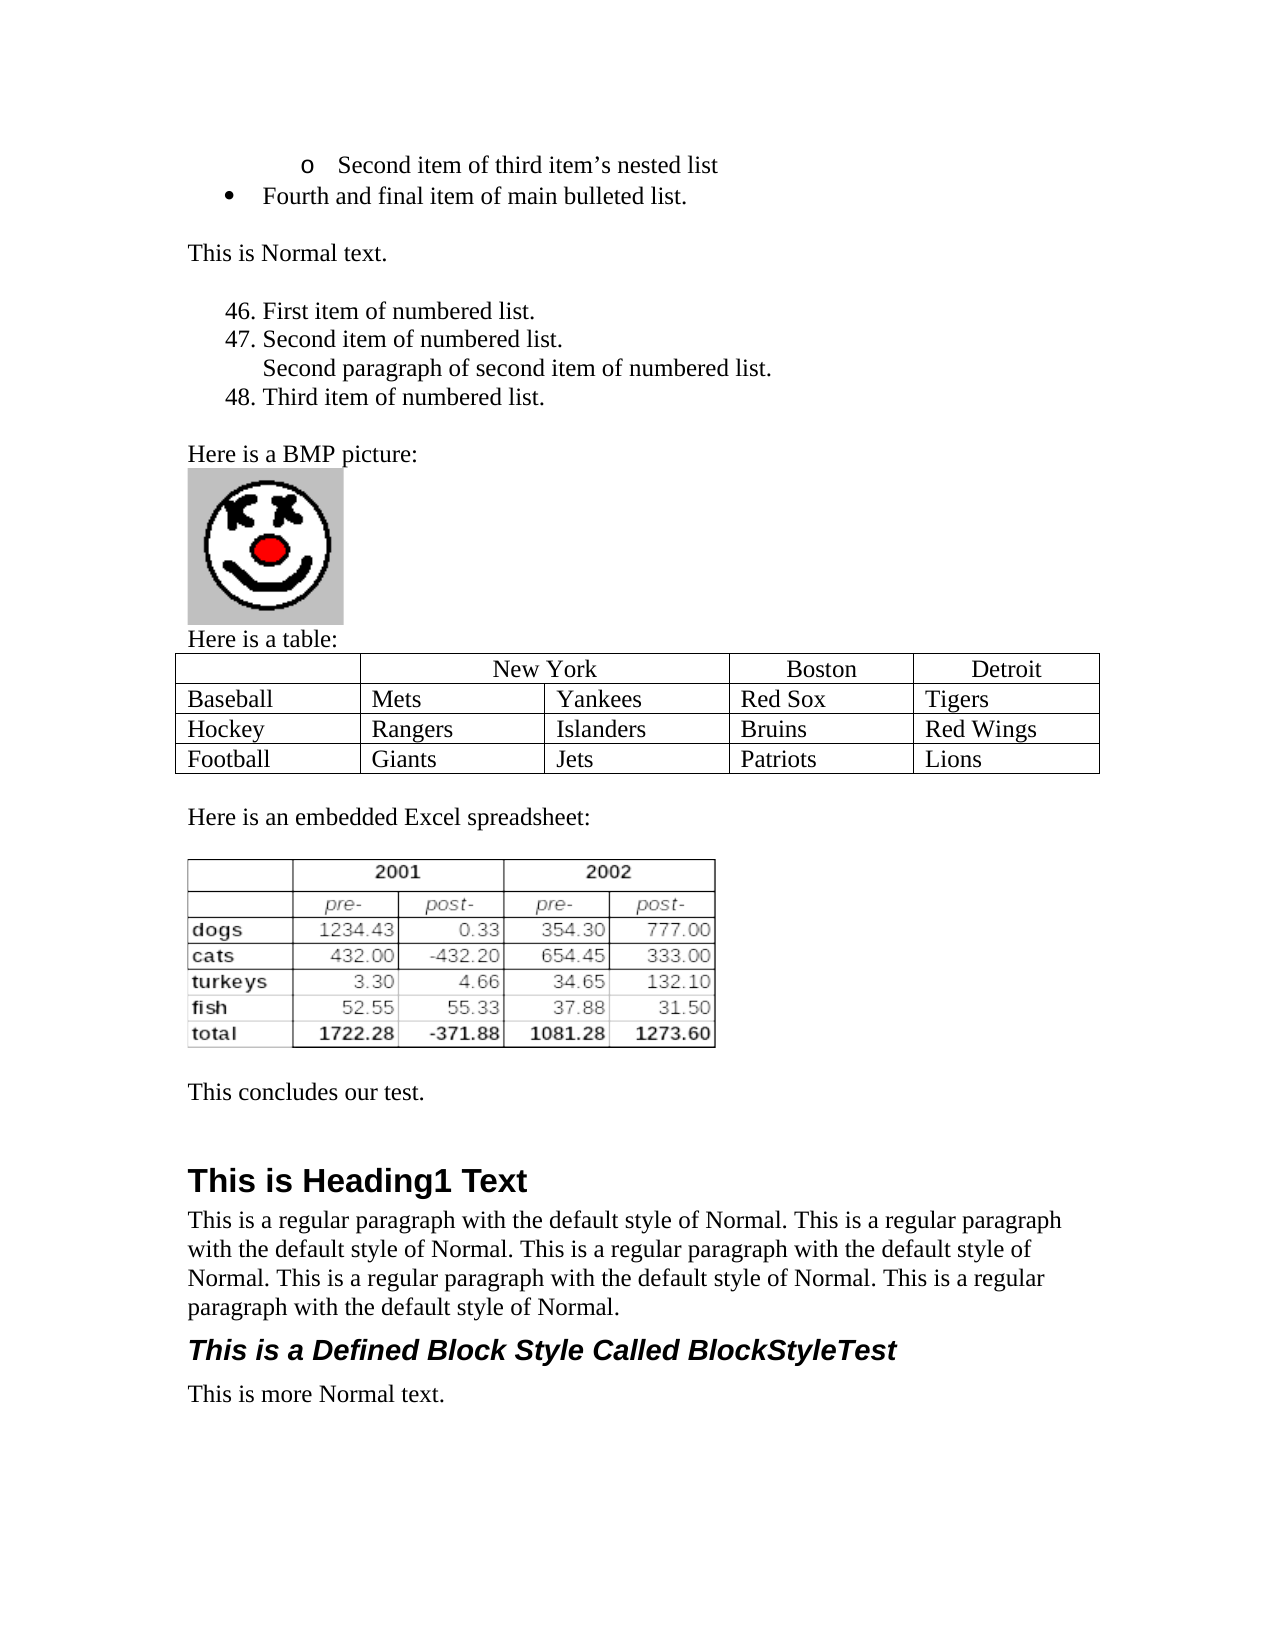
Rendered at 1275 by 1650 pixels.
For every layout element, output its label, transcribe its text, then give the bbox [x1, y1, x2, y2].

table_cell Jets [545, 744, 729, 772]
text This is a Defined Block Style Called BlockStyleTest [187, 1333, 1087, 1367]
text Here is an embedded Excel spreadsheet: [187, 802, 1087, 831]
text Here is a table: [187, 624, 1087, 653]
table_cell Yankees [545, 684, 729, 713]
picture [187, 468, 344, 625]
table_cell Bruins [730, 714, 913, 743]
table_cell Baseball [176, 684, 360, 713]
text Second paragraph of second item of numbered list. [262, 353, 1087, 382]
text This is more Normal text. [187, 1379, 1087, 1408]
text This is a regular paragraph with the default style of Normal. This is a regular paragraph with the default style of Normal. This is a regular paragraph with the default style of Normal. This is a regular paragraph with the default style of Normal. This is a regular paragraph with the default style of Normal. [187, 1206, 1087, 1321]
table_cell Islanders [545, 714, 729, 743]
table_cell Red Sox [730, 684, 913, 713]
list Second item of numbered list. [225, 324, 1087, 353]
list Third item of numbered list. [225, 382, 1087, 411]
text This concludes our test. [187, 1077, 1087, 1106]
subtitle This is Heading1 Text [187, 1161, 1087, 1199]
table_cell Mets [361, 684, 544, 713]
table_cell Rangers [361, 714, 544, 743]
table_cell Tigers [914, 684, 1099, 713]
text This is Normal text. [187, 238, 1087, 267]
list Second item of third item’s nested list [300, 150, 1087, 181]
table_cell Red Wings [914, 714, 1099, 743]
list Fourth and final item of main bulleted list. [225, 181, 1087, 209]
table_cell Football [176, 744, 360, 772]
table_header [176, 654, 360, 683]
table_cell Patriots [730, 744, 913, 772]
text Here is a BMP picture: [187, 439, 1087, 468]
table_header Boston [730, 654, 913, 683]
table_cell Giants [361, 744, 544, 772]
table_cell Hockey [176, 714, 360, 743]
list First item of numbered list. [225, 296, 1087, 324]
table_header Detroit [914, 654, 1099, 683]
table_cell Lions [914, 744, 1099, 772]
table_header New York [361, 654, 729, 683]
